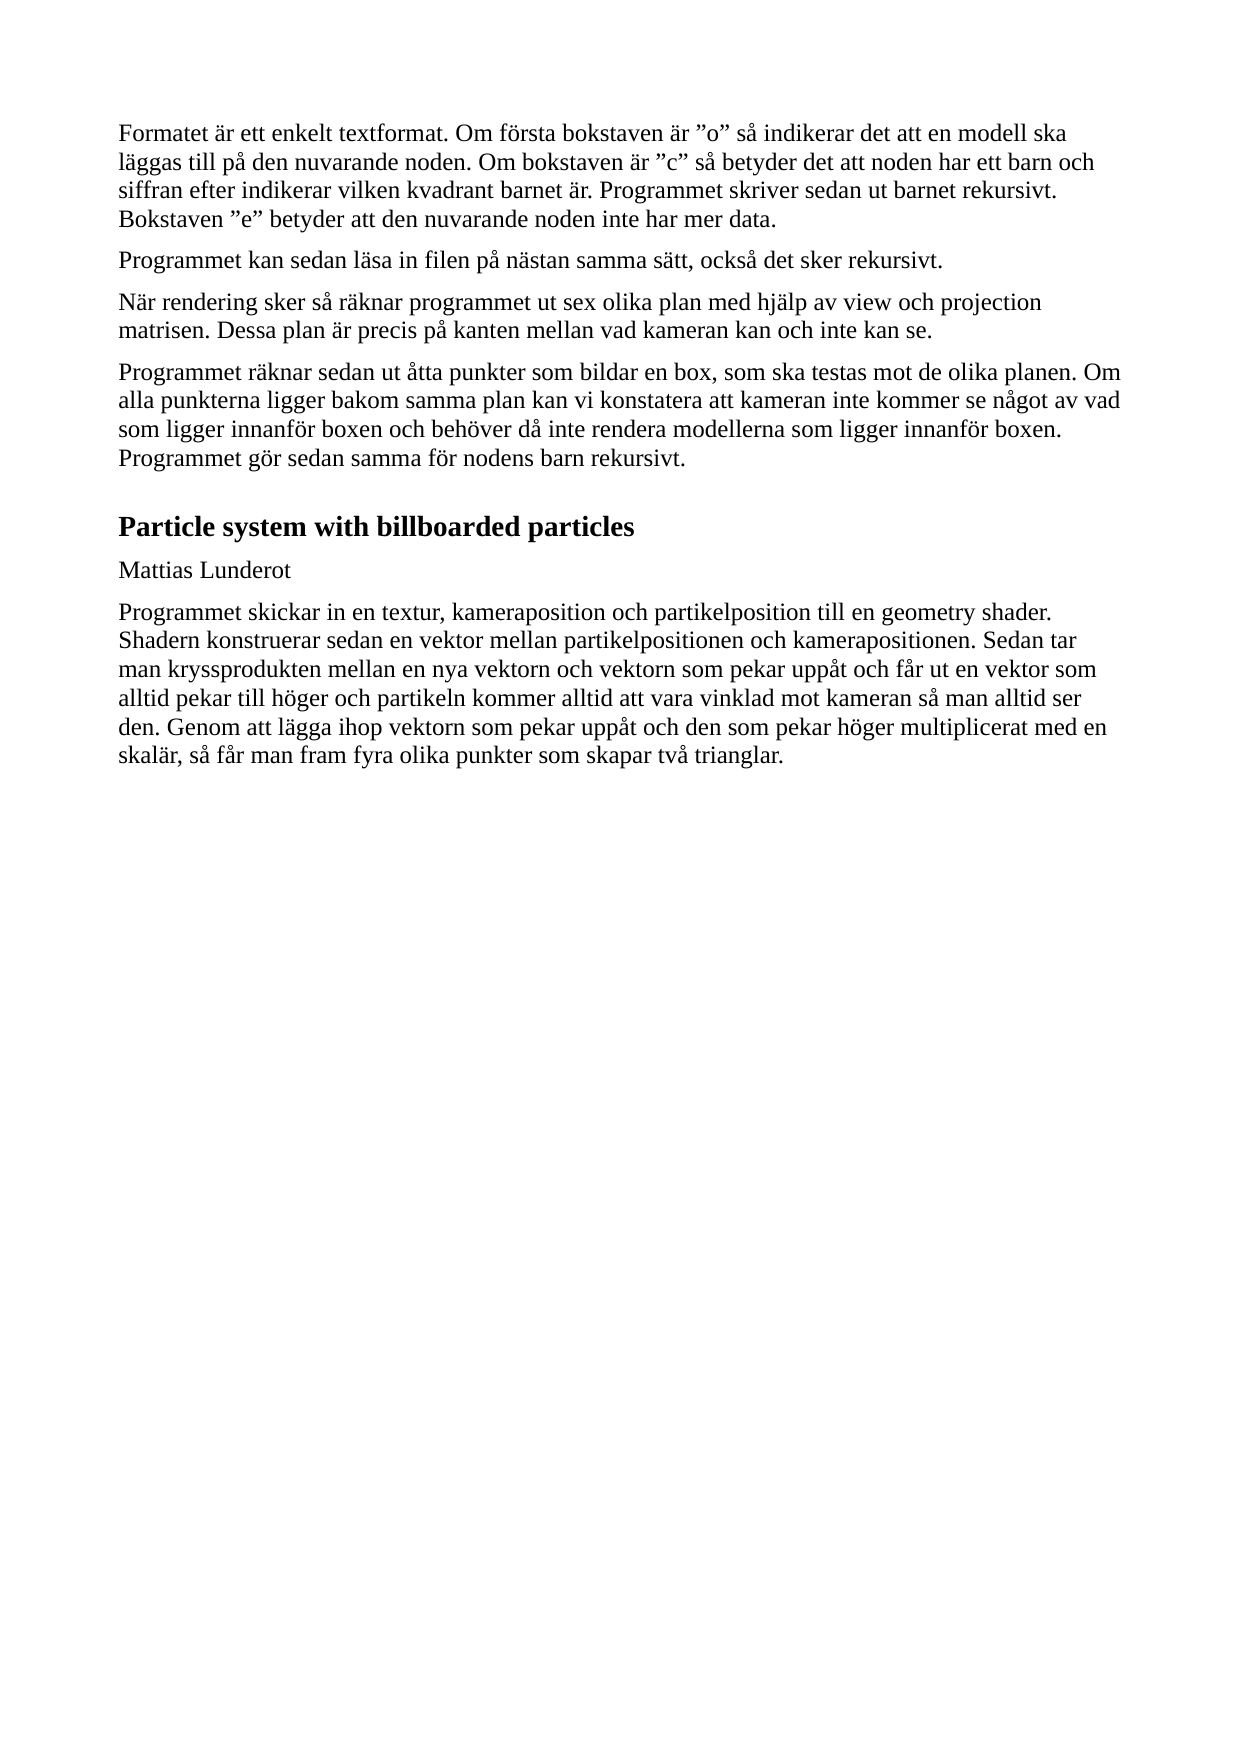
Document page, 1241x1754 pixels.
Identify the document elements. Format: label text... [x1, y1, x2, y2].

text Formatet är ett enkelt textformat. Om första bokstaven är ”o” så indikerar det att en modell ska läggas till på den nuvarande noden. Om bokstaven är ”c” så betyder det att noden har ett barn och siffran efter indikerar vilken kvadrant barnet är. Programmet skriver sedan ut barnet rekursivt. Bokstaven ”e” betyder att den nuvarande noden inte har mer data. [118, 118, 1122, 233]
text Mattias Lunderot [118, 555, 1122, 584]
text När rendering sker så räknar programmet ut sex olika plan med hjälp av view och projection matrisen. Dessa plan är precis på kanten mellan vad kameran kan och inte kan se. [118, 287, 1122, 344]
text Programmet kan sedan läsa in filen på nästan samma sätt, också det sker rekursivt. [118, 246, 1122, 274]
subtitle Particle system with billboarded particles [118, 509, 1122, 543]
text Programmet räknar sedan ut åtta punkter som bildar en box, som ska testas mot de olika planen. Om alla punkterna ligger bakom samma plan kan vi konstatera att kameran inte kommer se något av vad som ligger innanför boxen och behöver då inte rendera modellerna som ligger innanför boxen. Programmet gör sedan samma för nodens barn rekursivt. [118, 357, 1122, 472]
text Programmet skickar in en textur, kameraposition och partikelposition till en geometry shader. Shadern konstruerar sedan en vektor mellan partikelpositionen och kamerapositionen. Sedan tar man kryssprodukten mellan en nya vektorn och vektorn som pekar uppåt och får ut en vektor som alltid pekar till höger och partikeln kommer alltid att vara vinklad mot kameran så man alltid ser den. Genom att lägga ihop vektorn som pekar uppåt och den som pekar höger multiplicerat med en skalär, så får man fram fyra olika punkter som skapar två trianglar. [118, 597, 1122, 769]
